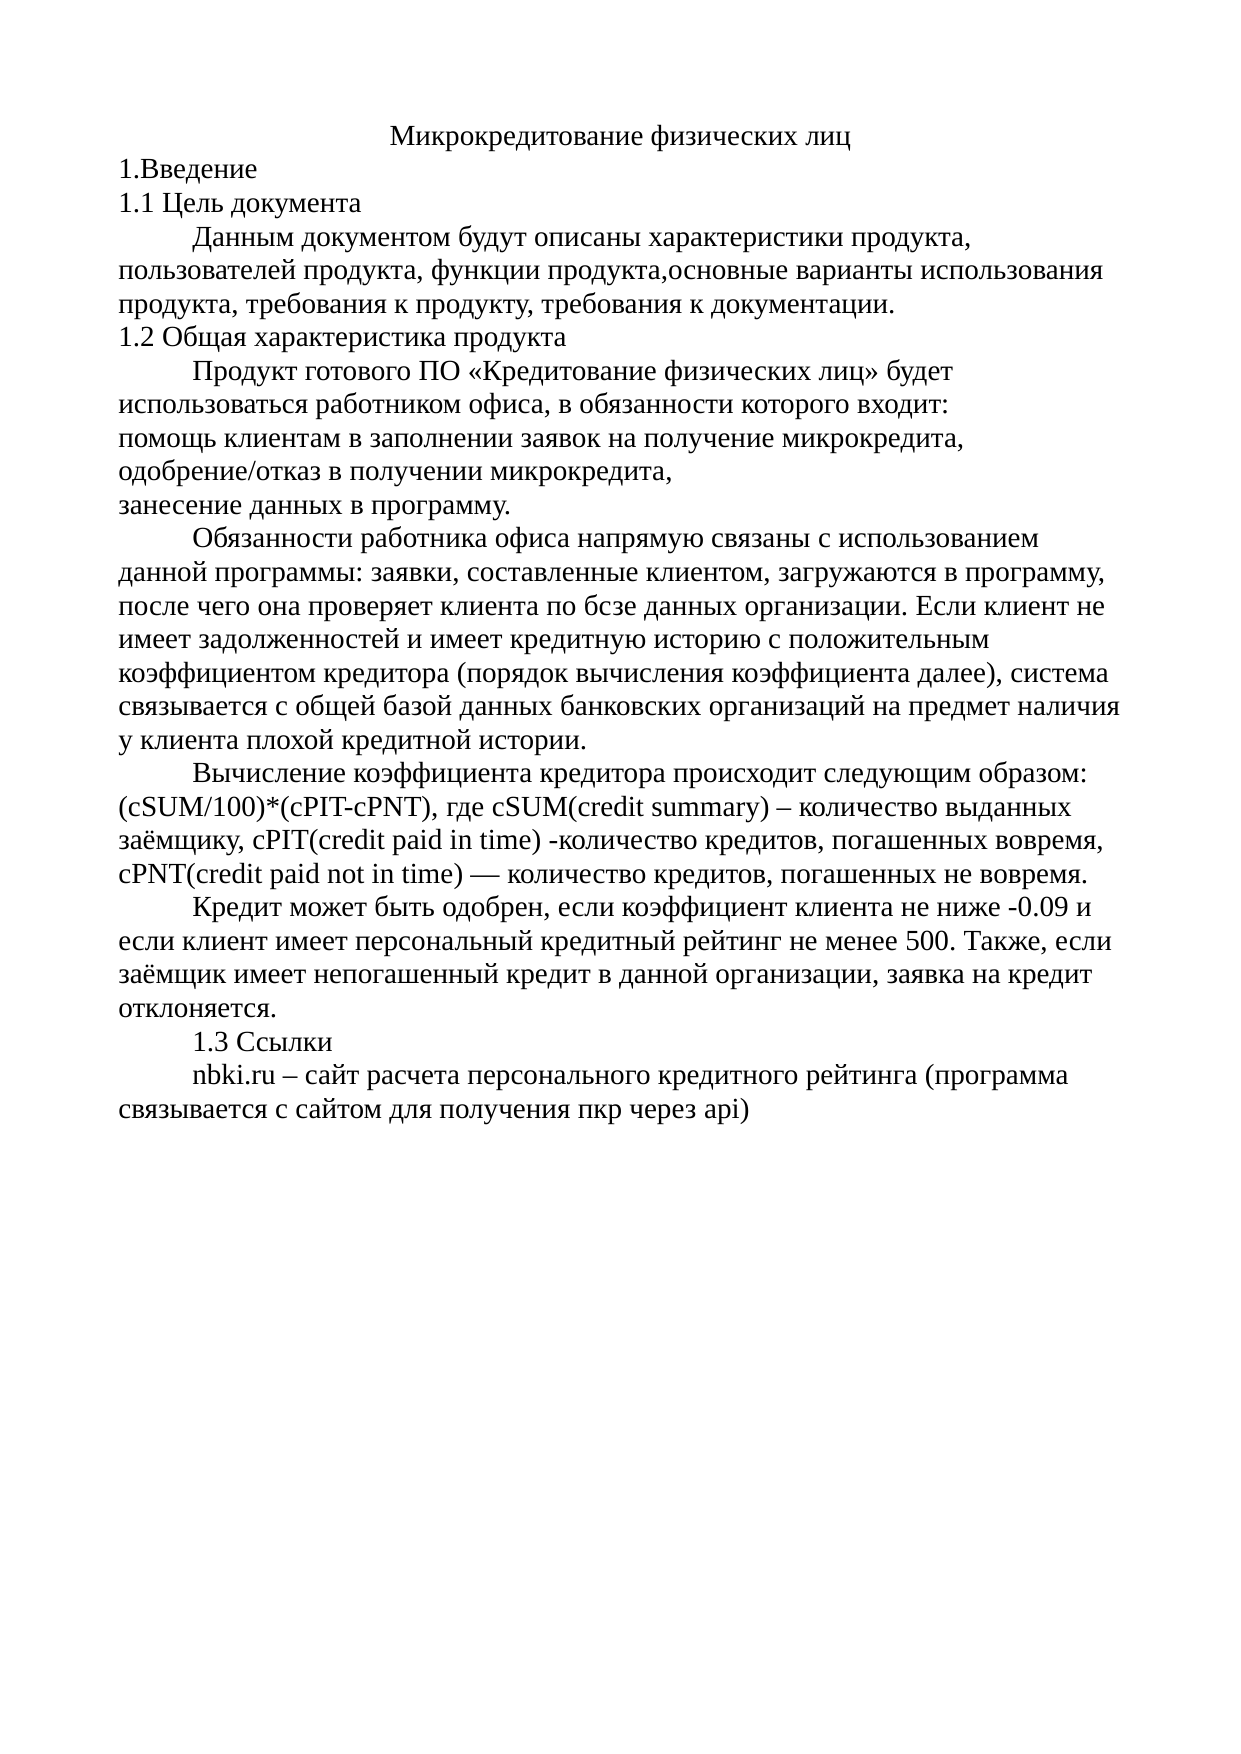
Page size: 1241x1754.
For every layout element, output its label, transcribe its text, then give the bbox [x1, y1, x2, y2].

text Микрокредитование физических лиц [118, 118, 1122, 152]
text 1.2 Общая характеристика продукта [118, 319, 1122, 353]
text одобрение/отказ в получении микрокредита, [118, 453, 1122, 487]
text Обязанности работника офиса напрямую связаны с использованием данной программы: заявки, составленные клиентом, загружаются в программу, после чего она проверяет клиента по бсзе данных организации. Если клиент не имеет задолженностей и имеет кредитную историю с положительным коэффициентом кредитора (порядок вычисления коэффициента далее), система связывается с общей базой данных банковских организаций на предмет наличия у клиента плохой кредитной истории. Вычисление коэффициента кредитора происходит следующим образом: (cSUM/100)*(cPIT-cPNT), где cSUM(credit summary) – количество выданных заёмщику, cPIT(credit paid in time) -количество кредитов, погашенных вовремя, cPNT(credit paid not in time) — количество кредитов, погашенных не вовремя. Кредит может быть одобрен, если коэффициент клиента не ниже -0.09 и если клиент имеет персональный кредитный рейтинг не менее 500. Также, если заёмщик имеет непогашенный кредит в данной организации, заявка на кредит отклоняется. [118, 521, 1122, 1024]
text занесение данных в программу. [118, 487, 1122, 521]
text Продукт готового ПО «Кредитование физических лиц» будет использоваться работником офиса, в обязанности которого входит: [118, 353, 1122, 420]
text 1.3 Ссылки [118, 1024, 1122, 1057]
text nbki.ru – сайт расчета персонального кредитного рейтинга (программа связывается с сайтом для получения пкр через api) [118, 1057, 1122, 1124]
text помощь клиентам в заполнении заявок на получение микрокредита, [118, 420, 1122, 453]
text 1.Введение 1.1 Цель документа Данным документом будут описаны характеристики продукта, пользователей продукта, функции продукта,основные варианты использования продукта, требования к продукту, требования к документации. [118, 152, 1122, 319]
